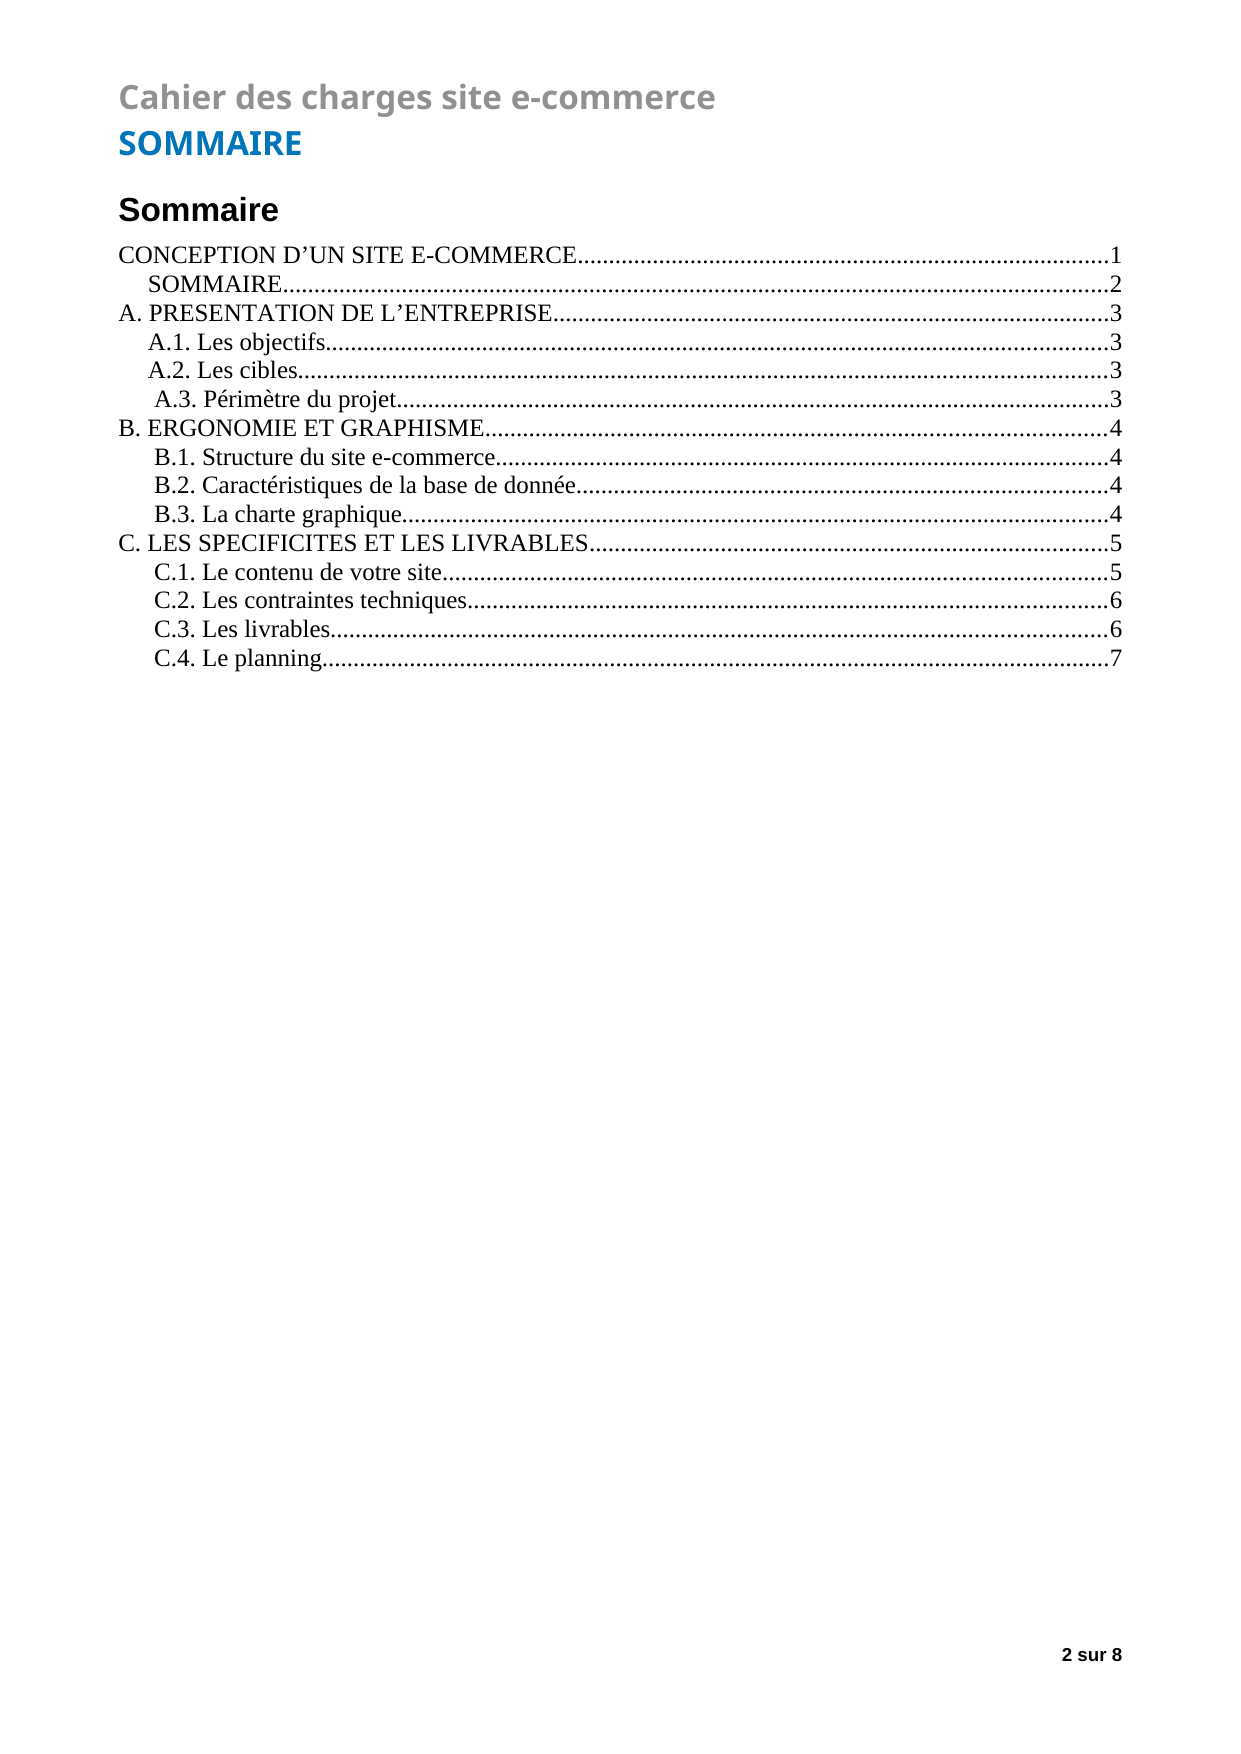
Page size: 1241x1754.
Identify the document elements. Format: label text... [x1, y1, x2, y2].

text CONCEPTION D’UN SITE E-COMMERCE 1 [118, 241, 1122, 269]
text C. LES SPECIFICITES ET LES LIVRABLES 5 [118, 528, 1122, 557]
subtitle Sommaire [118, 190, 1122, 228]
text C.3. Les livrables 6 [148, 614, 1122, 643]
text A.2. Les cibles 3 [148, 356, 1122, 384]
text SOMMAIRE 2 [148, 269, 1122, 298]
text C.2. Les contraintes techniques 6 [148, 586, 1122, 614]
text A.3. Périmètre du projet 3 [148, 384, 1122, 413]
text C.1. Le contenu de votre site 5 [148, 557, 1122, 586]
text B. ERGONOMIE ET GRAPHISME 4 [118, 413, 1122, 442]
text B.3. La charte graphique 4 [148, 499, 1122, 528]
text B.2. Caractéristiques de la base de donnée 4 [148, 471, 1122, 499]
text B.1. Structure du site e-commerce 4 [148, 442, 1122, 471]
subtitle SOMMAIRE [118, 119, 1122, 165]
text C.4. Le planning 7 [148, 643, 1122, 672]
text A. PRESENTATION DE L’ENTREPRISE 3 [118, 298, 1122, 327]
text A.1. Les objectifs 3 [148, 327, 1122, 356]
